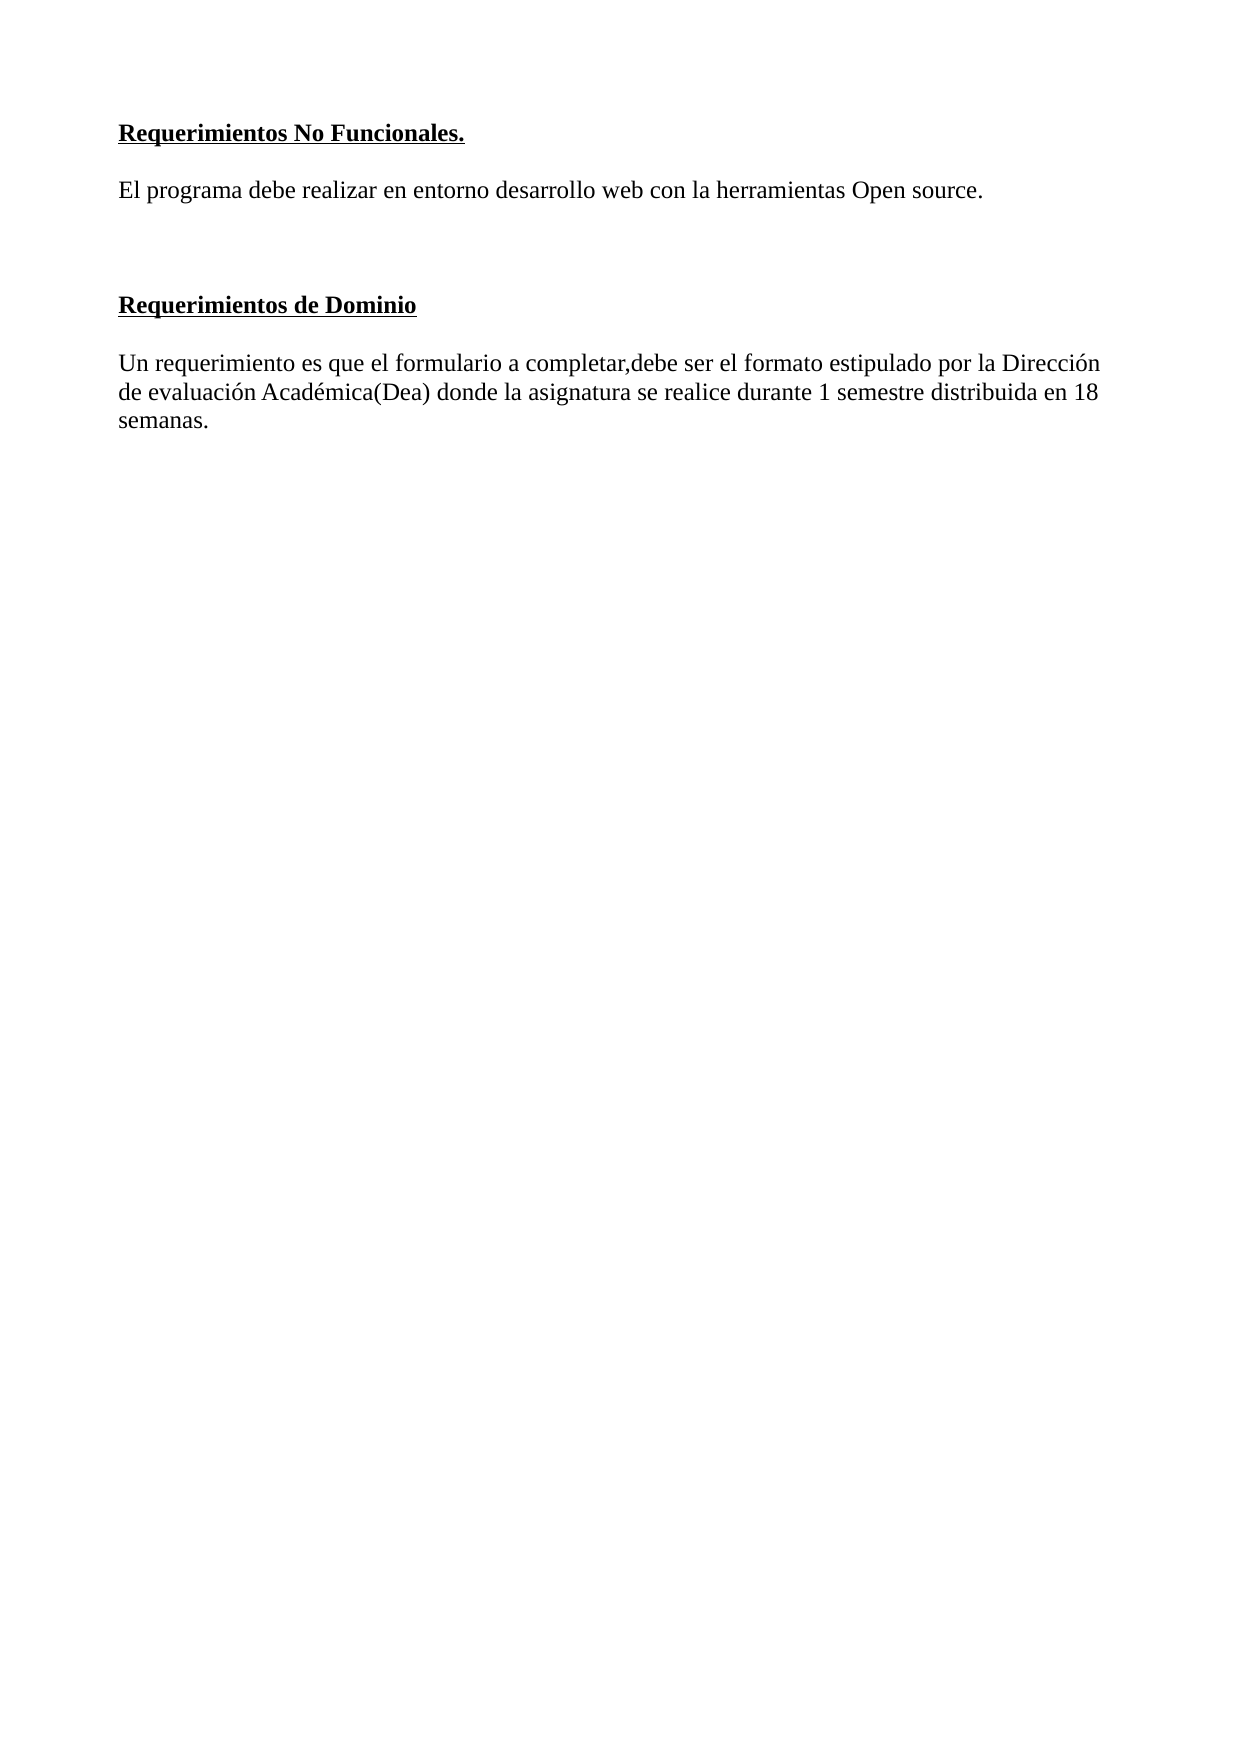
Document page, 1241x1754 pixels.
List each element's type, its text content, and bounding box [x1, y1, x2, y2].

text Requerimientos No Funcionales. [118, 118, 1122, 147]
text Un requerimiento es que el formulario a completar,debe ser el formato estipulado por la Dirección de evaluación Académica(Dea) donde la asignatura se realice durante 1 semestre distribuida en 18 semanas. [118, 348, 1122, 434]
text El programa debe realizar en entorno desarrollo web con la herramientas Open source. [118, 176, 1122, 204]
text Requerimientos de Dominio [118, 291, 1122, 319]
